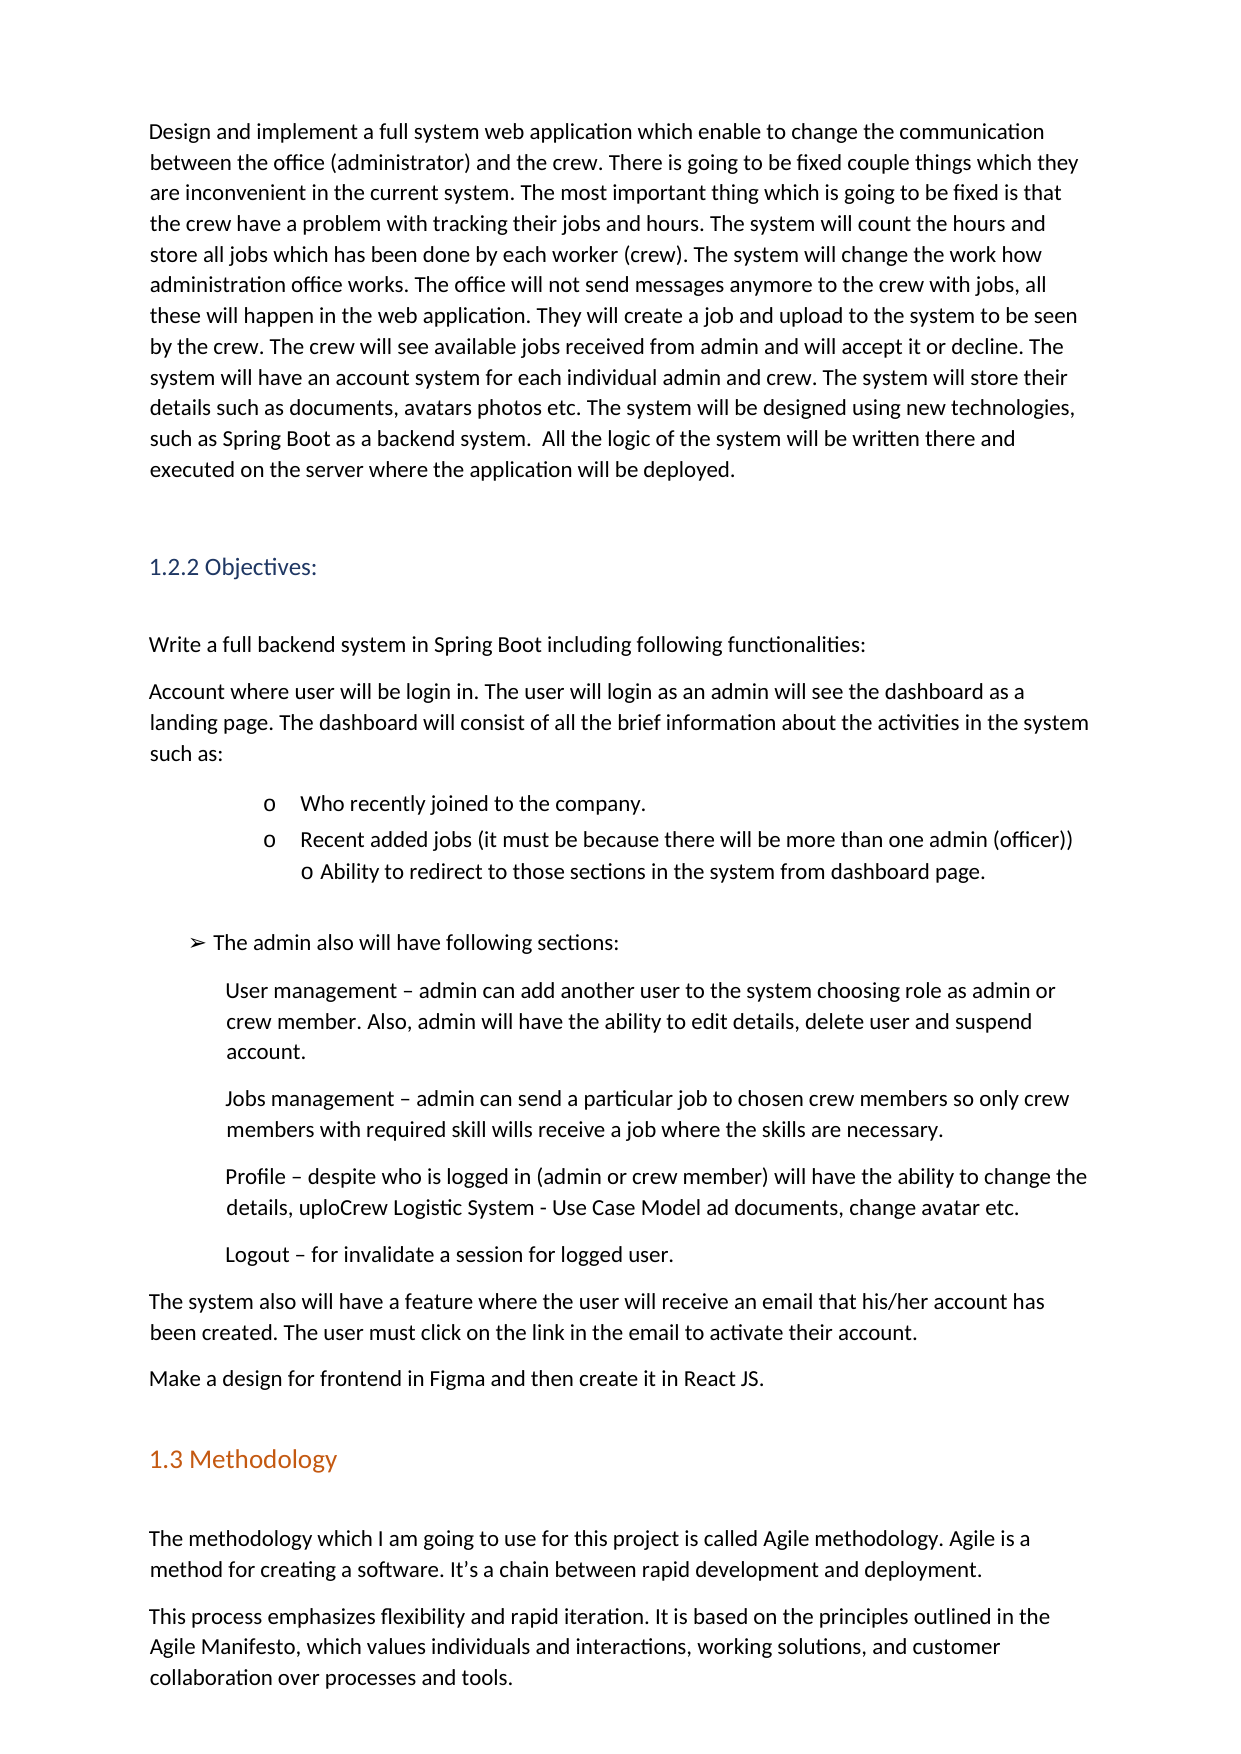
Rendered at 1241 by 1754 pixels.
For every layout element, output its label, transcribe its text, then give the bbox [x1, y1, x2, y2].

text User management – admin can add another user to the system choosing role as admin or crew member. Also, admin will have the ability to edit details, delete user and suspend account. [225, 976, 1091, 1066]
text Account where user will be login in. The user will login as an admin will see the dashboard as a landing page. The dashboard will consist of all the brief information about the activities in the system such as: [148, 677, 1091, 767]
text Write a full backend system in Spring Boot including following functionalities: [148, 630, 1091, 658]
text The system also will have a feature where the user will receive an email that his/her account has been created. The user must click on the link in the email to activate their account. [148, 1287, 1091, 1346]
list Who recently joined to the company. [263, 789, 1091, 818]
text Jobs management – admin can send a particular job to chosen crew members so only crew members with required skill wills receive a job where the skills are necessary. [225, 1084, 1091, 1143]
text ➢ The admin also will have following sections: [188, 925, 1091, 957]
list Recent added jobs (it must be because there will be more than one admin (officer)) o Ability to redirect to those sections in the system from dashboard page. [263, 825, 1091, 886]
subtitle 1.3 Methodology [148, 1442, 1119, 1475]
text Logout – for invalidate a session for logged user. [225, 1240, 1091, 1268]
text This process emphasizes flexibility and rapid iteration. It is based on the principles outlined in the Agile Manifesto, which values individuals and interactions, working solutions, and customer collaboration over processes and tools. [148, 1602, 1091, 1691]
text Design and implement a full system web application which enable to change the communication between the office (administrator) and the crew. There is going to be fixed couple things which they are inconvenient in the current system. The most important thing which is going to be fixed is that the crew have a problem with tracking their jobs and hours. The system will count the hours and store all jobs which has been done by each worker (crew). The system will change the work how administration office works. The office will not send messages anymore to the crew with jobs, all these will happen in the web application. They will create a job and upload to the system to be seen by the crew. The crew will see available jobs received from admin and will accept it or decline. The system will have an account system for each individual admin and crew. The system will store their details such as documents, avatars photos etc. The system will be designed using new technologies, such as Spring Boot as a backend system. All the logic of the system will be written there and executed on the server where the application will be deployed. [148, 117, 1091, 483]
text Make a design for frontend in Figma and then create it in React JS. [148, 1364, 1091, 1393]
text Profile – despite who is logged in (admin or crew member) will have the ability to change the details, uploCrew Logistic System - Use Case Model ad documents, change avatar etc. [225, 1162, 1091, 1221]
text 1.2.2 Objectives: [148, 551, 1119, 581]
text The methodology which I am going to use for this project is called Agile methodology. Agile is a method for creating a software. It’s a chain between rapid development and deployment. [148, 1524, 1091, 1583]
